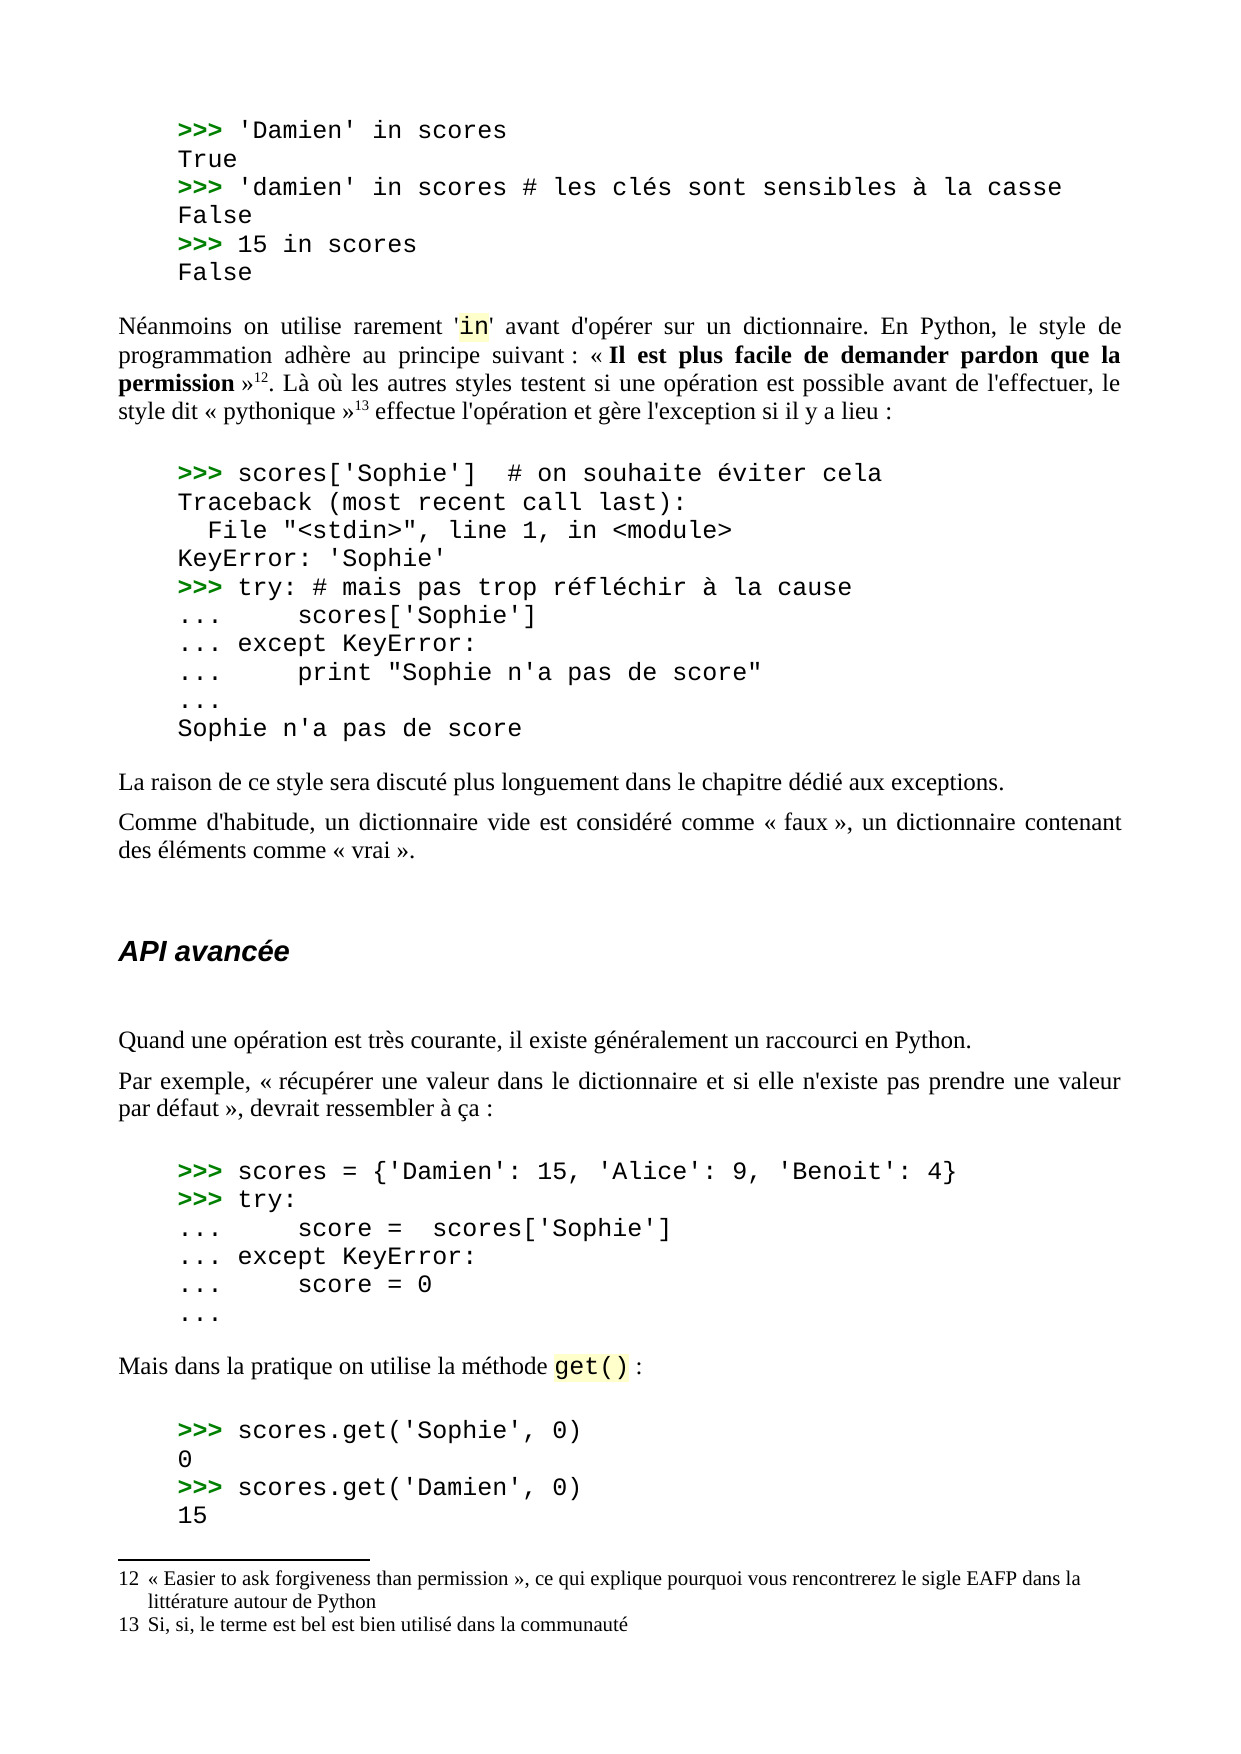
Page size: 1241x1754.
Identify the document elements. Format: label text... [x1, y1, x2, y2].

text Mais dans la pratique on utilise la méthode get() : [118, 1352, 1122, 1382]
text La raison de ce style sera discuté plus longuement dans le chapitre dédié aux exceptions. [118, 768, 1122, 796]
text Quand une opération est très courante, il existe généralement un raccourci en Python. [118, 1027, 1122, 1054]
text Si, si, le terme est bel est bien utilisé dans la communauté [118, 1613, 1122, 1636]
text Comme d'habitude, un dictionnaire vide est considéré comme « faux », un dictionnaire contenant des éléments comme « vrai ». [118, 808, 1122, 863]
text « Easier to ask forgiveness than permission », ce qui explique pourquoi vous rencontrerez le sigle EAFP dans la littérature autour de Python [118, 1566, 1122, 1613]
text Par exemple, « récupérer une valeur dans le dictionnaire et si elle n'existe pas prendre une valeur par défaut », devrait ressembler à ça : [118, 1067, 1122, 1122]
text >>> scores.get('Sophie', 0) 0 >>> scores.get('Damien', 0) 15 [177, 1418, 1122, 1531]
subtitle API avancée [118, 935, 1122, 968]
text >>> 'Damien' in scores True >>> 'damien' in scores # les clés sont sensibles à la casse False >>> 15 in scores False [177, 118, 1122, 288]
text >>> scores = {'Damien': 15, 'Alice': 9, 'Benoit': 4} >>> try: ... score = scores['Sophie'] ... except KeyError: ... score = 0 ... [177, 1158, 1122, 1328]
text Néanmoins on utilise rarement 'in' avant d'opérer sur un dictionnaire. En Python, le style de programmation adhère au principe suivant : « Il est plus facile de demander pardon que la permission ». Là où les autres styles testent si une opération est possible avant de l'effectuer, le style dit « pythonique » effectue l'opération et gère l'exception si il y a lieu : [118, 312, 1122, 425]
text >>> scores['Sophie'] # on souhaite éviter cela Traceback (most recent call last): File "<stdin>", line 1, in <module> KeyError: 'Sophie' >>> try: # mais pas trop réfléchir à la cause ... scores['Sophie'] ... except KeyError: ... print "Sophie n'a pas de score" ... Sophie n'a pas de score [177, 461, 1122, 744]
